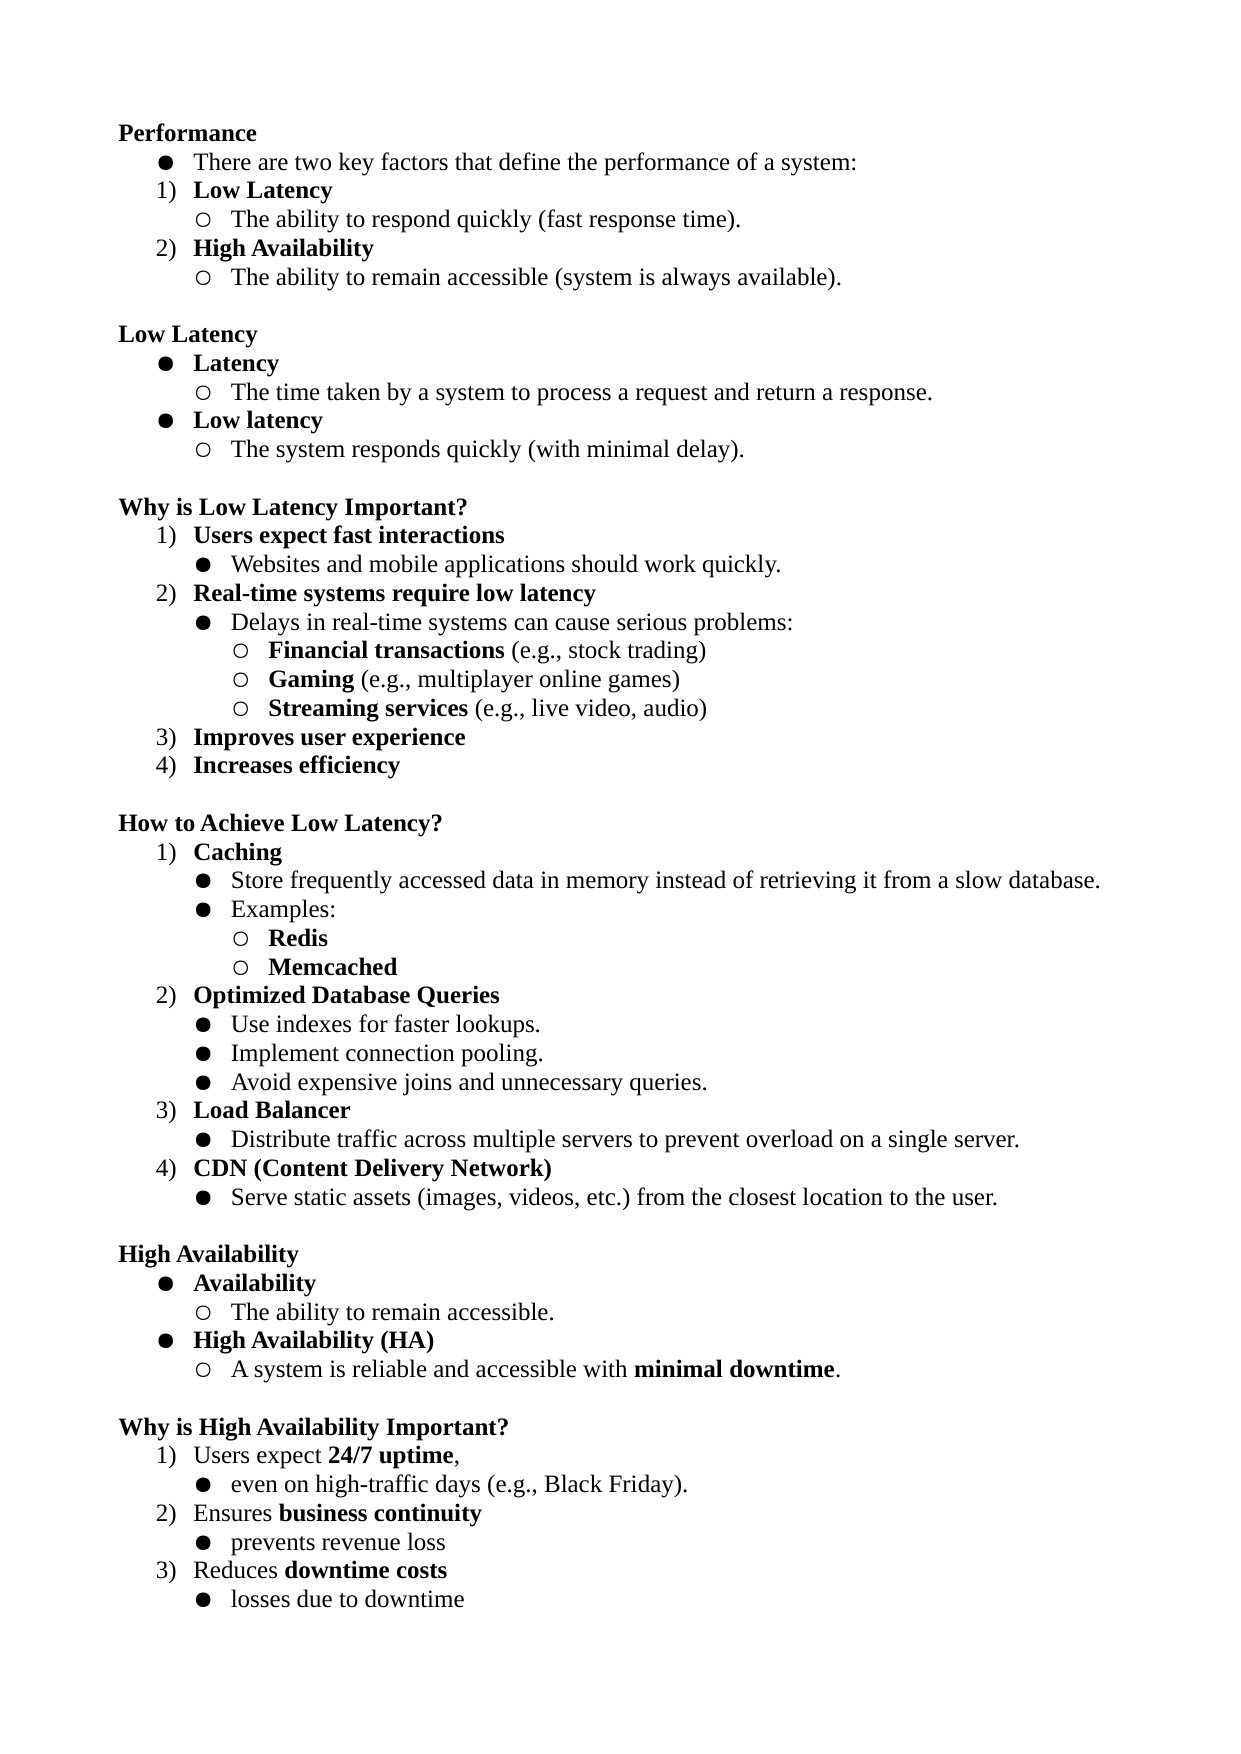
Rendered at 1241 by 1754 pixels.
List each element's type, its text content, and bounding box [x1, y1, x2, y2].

list Latency [156, 348, 1122, 377]
list The ability to remain accessible. [193, 1297, 1122, 1326]
text Performance [118, 118, 1122, 147]
list Store frequently accessed data in memory instead of retrieving it from a slow database. [193, 866, 1122, 894]
list Optimized Database Queries [156, 981, 1122, 1009]
list Examples: [193, 894, 1122, 923]
list Websites and mobile applications should work quickly. [193, 549, 1122, 578]
list A system is reliable and accessible with minimal downtime. [193, 1354, 1122, 1383]
list Gaming (e.g., multiplayer online games) [231, 664, 1122, 693]
list Availability [156, 1268, 1122, 1297]
list Users expect 24/7 uptime, [156, 1441, 1122, 1469]
list losses due to downtime [193, 1584, 1122, 1613]
text Why is Low Latency Important? [118, 492, 1122, 521]
list Improves user experience [156, 722, 1122, 751]
list Avoid expensive joins and unnecessary queries. [193, 1067, 1122, 1096]
list prevents revenue loss [193, 1527, 1122, 1556]
list Increases efficiency [156, 751, 1122, 779]
list even on high-traffic days (e.g., Black Friday). [193, 1469, 1122, 1498]
list Streaming services (e.g., live video, audio) [231, 693, 1122, 722]
list There are two key factors that define the performance of a system: [156, 147, 1122, 176]
list The ability to respond quickly (fast response time). [193, 204, 1122, 233]
list Financial transactions (e.g., stock trading) [231, 636, 1122, 664]
list Delays in real-time systems can cause serious problems: [193, 607, 1122, 636]
list Reduces downtime costs [156, 1556, 1122, 1584]
text How to Achieve Low Latency? [118, 808, 1122, 837]
list Redis [231, 923, 1122, 952]
list High Availability (HA) [156, 1326, 1122, 1354]
list The ability to remain accessible (system is always available). [193, 262, 1122, 291]
list Ensures business continuity [156, 1498, 1122, 1527]
list Low latency [156, 406, 1122, 434]
list Load Balancer [156, 1096, 1122, 1124]
list High Availability [156, 233, 1122, 262]
list Low Latency [156, 176, 1122, 204]
text Low Latency [118, 319, 1122, 348]
list Distribute traffic across multiple servers to prevent overload on a single server. [193, 1124, 1122, 1153]
list Implement connection pooling. [193, 1038, 1122, 1067]
list The system responds quickly (with minimal delay). [193, 434, 1122, 463]
list Real-time systems require low latency [156, 578, 1122, 607]
list CDN (Content Delivery Network) [156, 1153, 1122, 1182]
list Serve static assets (images, videos, etc.) from the closest location to the user. [193, 1182, 1122, 1211]
list Memcached [231, 952, 1122, 981]
list Caching [156, 837, 1122, 866]
list The time taken by a system to process a request and return a response. [193, 377, 1122, 406]
list Users expect fast interactions [156, 521, 1122, 549]
list Use indexes for faster lookups. [193, 1009, 1122, 1038]
text High Availability [118, 1239, 1122, 1268]
text Why is High Availability Important? [118, 1412, 1122, 1441]
